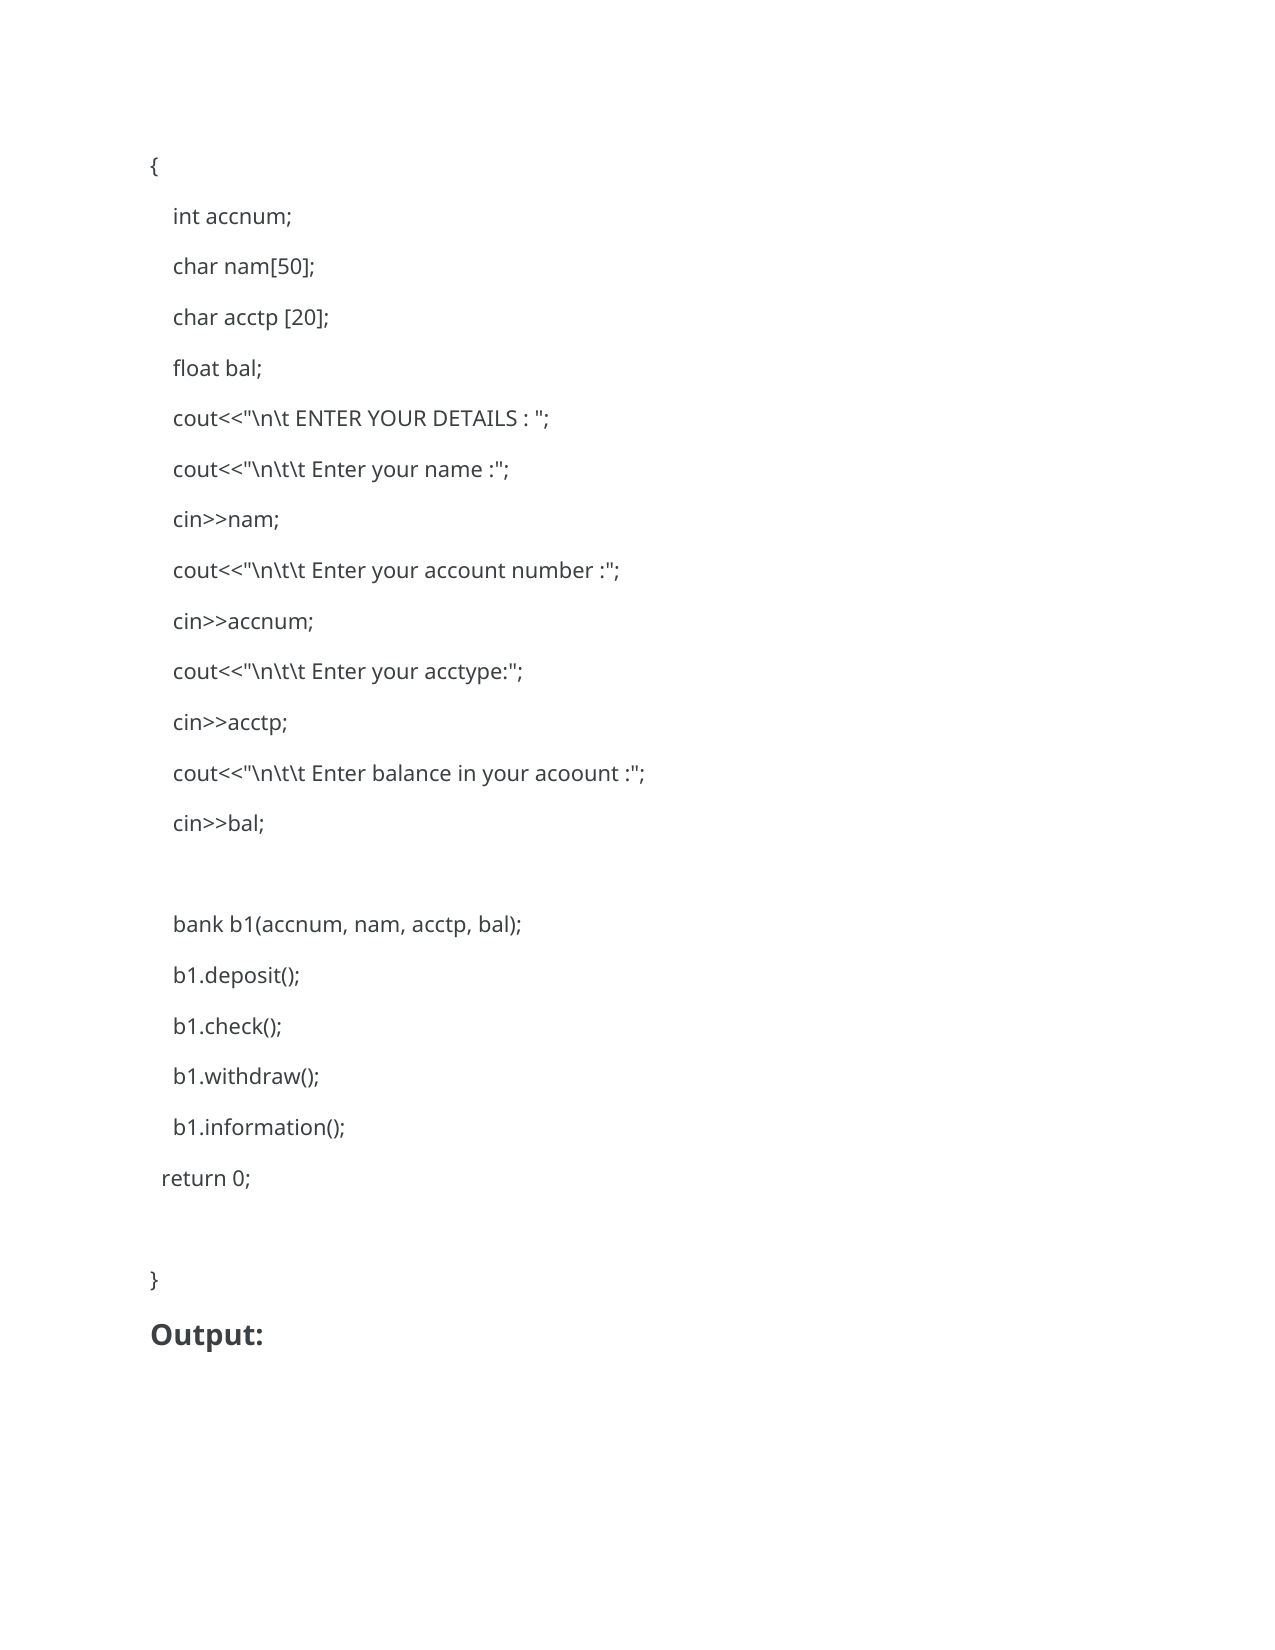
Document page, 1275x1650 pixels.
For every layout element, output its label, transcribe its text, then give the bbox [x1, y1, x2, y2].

text cout<<"\n\t ENTER YOUR DETAILS : "; [150, 403, 1125, 433]
text { [150, 150, 1125, 180]
text cin>>acctp; [150, 707, 1125, 737]
text char nam[50]; [150, 251, 1125, 281]
text cout<<"\n\t\t Enter your name :"; [150, 454, 1125, 483]
text return 0; [150, 1162, 1125, 1192]
text b1.withdraw(); [150, 1061, 1125, 1091]
text float bal; [150, 352, 1125, 382]
text int accnum; [150, 201, 1125, 230]
text bank b1(accnum, nam, acctp, bal); [150, 909, 1125, 939]
text cout<<"\n\t\t Enter balance in your acoount :"; [150, 757, 1125, 787]
text char acctp [20]; [150, 302, 1125, 332]
text b1.check(); [150, 1011, 1125, 1040]
text b1.information(); [150, 1112, 1125, 1142]
text cin>>nam; [150, 504, 1125, 534]
text } [150, 1264, 1125, 1293]
text cin>>bal; [150, 808, 1125, 838]
text b1.deposit(); [150, 960, 1125, 990]
text cin>>accnum; [150, 606, 1125, 635]
text cout<<"\n\t\t Enter your acctype:"; [150, 656, 1125, 686]
text cout<<"\n\t\t Enter your account number :"; [150, 555, 1125, 585]
text Output: [150, 1314, 1125, 1354]
